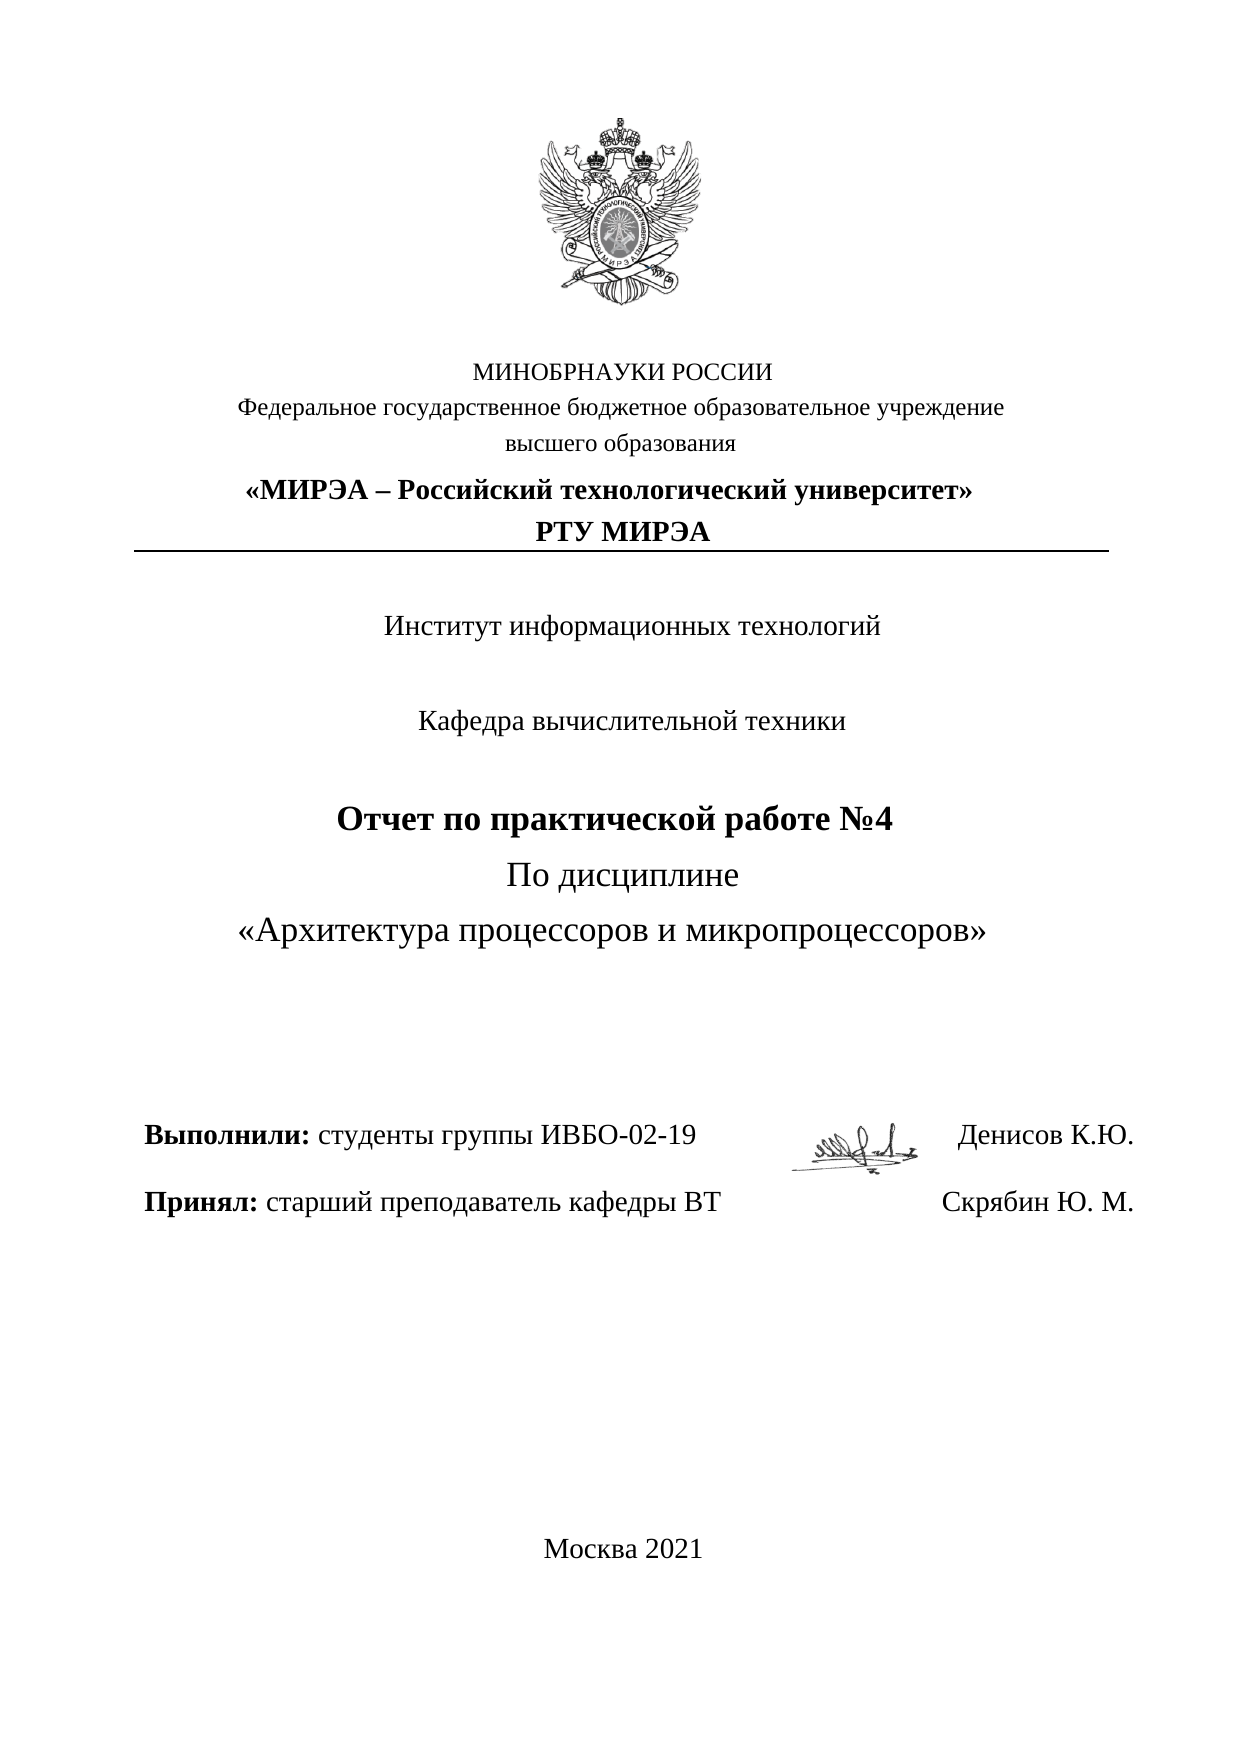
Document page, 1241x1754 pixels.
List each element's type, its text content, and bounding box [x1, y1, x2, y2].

text Москва 2021 [134, 1531, 1112, 1565]
text МИНОБРНАУКИ РОССИИ [133, 357, 1112, 386]
table_cell Принял: старший преподаватель кафедры ВТ [133, 1185, 768, 1252]
table_header Денисов К.Ю. [768, 1118, 1146, 1184]
table_header Выполнили: студенты группы ИВБО-02-19 [133, 1118, 768, 1184]
picture [785, 1121, 945, 1180]
text Институт информационных технологий [113, 608, 1152, 642]
text Федеральное государственное бюджетное образовательное учреждение высшего образования [237, 392, 1100, 457]
text «МИРЭА – Российский технологический университет» [245, 472, 1152, 506]
text РТУ МИРЭА [133, 514, 1112, 548]
table_cell Скрябин Ю. М. [768, 1185, 1146, 1252]
picture [537, 118, 702, 306]
text «Архитектура процессоров и микропроцессоров» [237, 908, 1152, 949]
text По дисциплине [133, 853, 1112, 894]
subtitle Отчет по практической работе №4 [336, 797, 1152, 838]
text Кафедра вычислительной техники [113, 703, 1152, 736]
